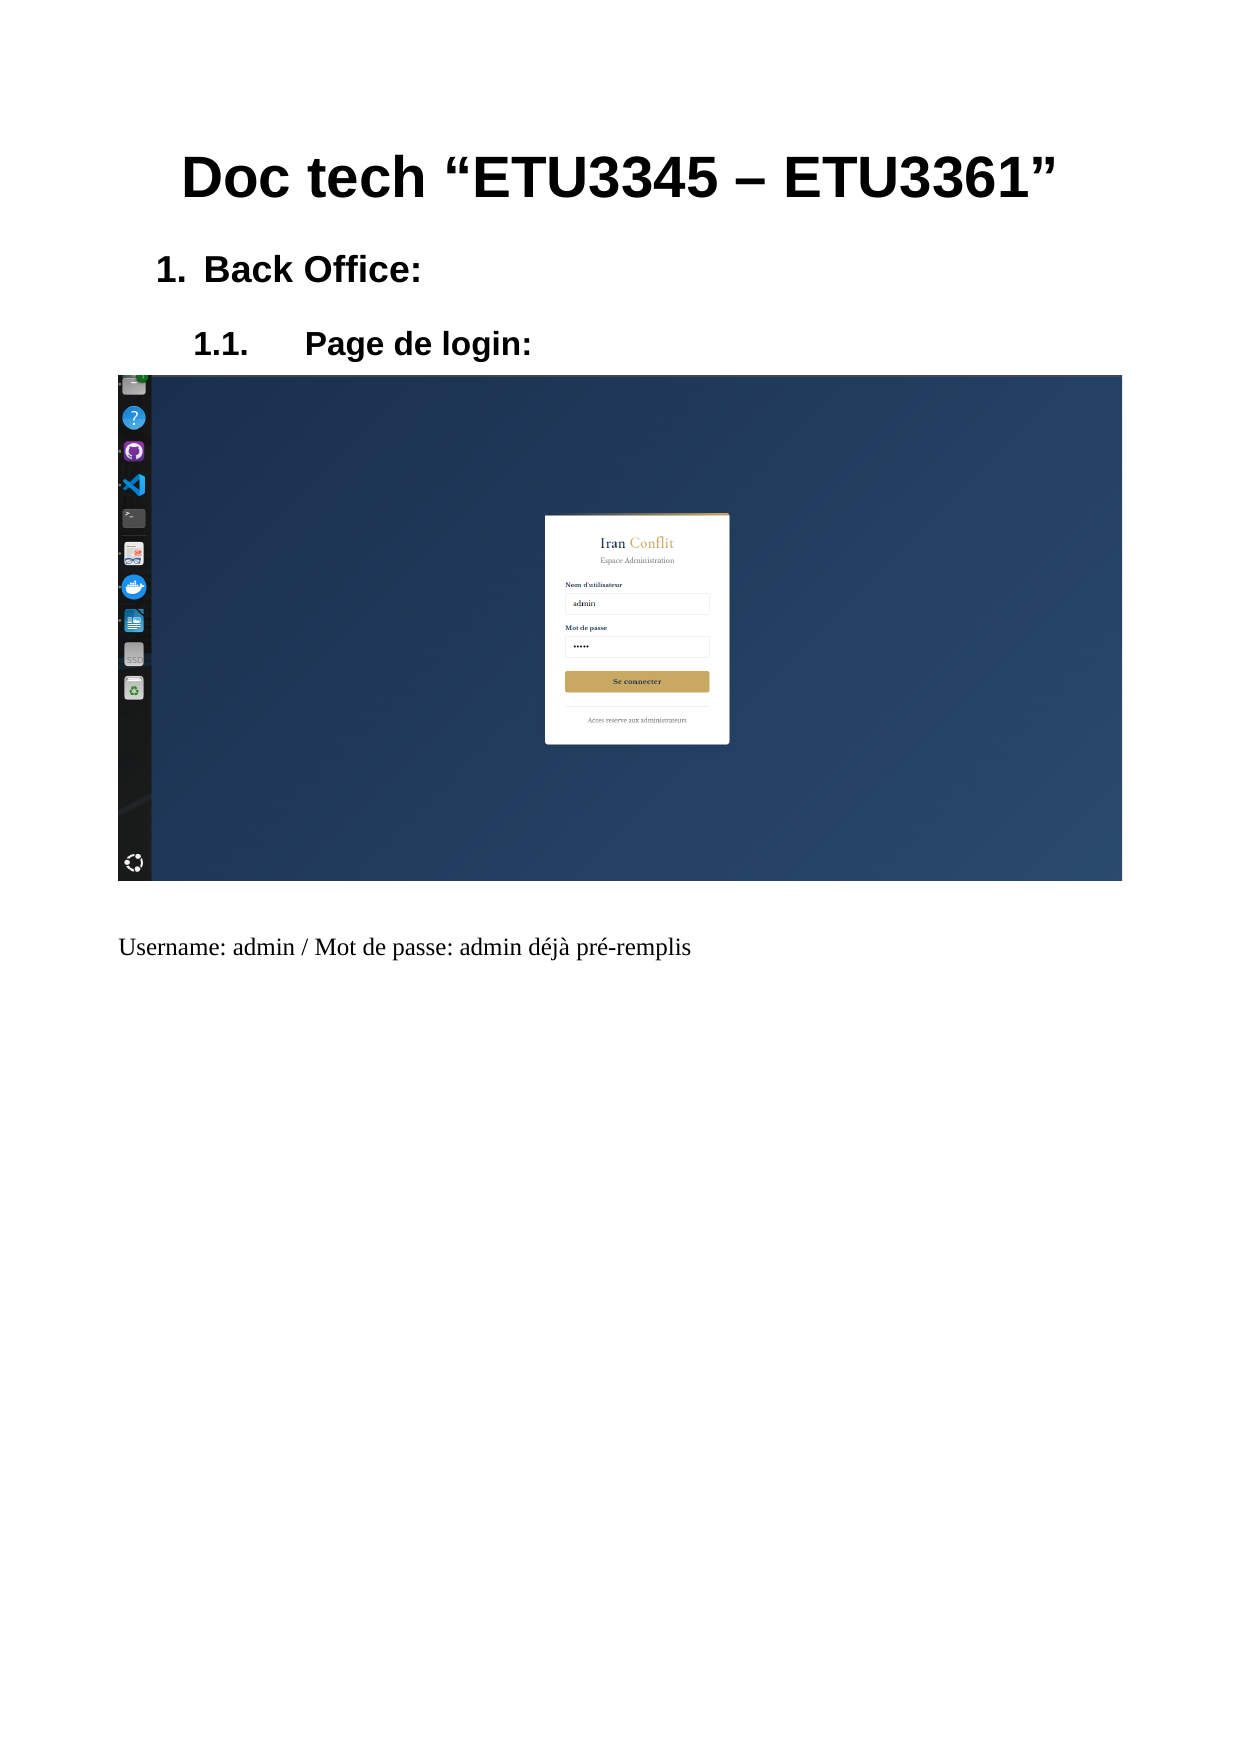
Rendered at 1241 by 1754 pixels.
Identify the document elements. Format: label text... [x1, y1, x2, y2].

subtitle Page de login: [193, 324, 1122, 363]
title Doc tech “ETU3345 – ETU3361” [118, 143, 1122, 210]
text Username: admin / Mot de passe: admin déjà pré-remplis [118, 932, 1122, 961]
subtitle Back Office: [156, 248, 1122, 291]
picture [118, 375, 1123, 881]
